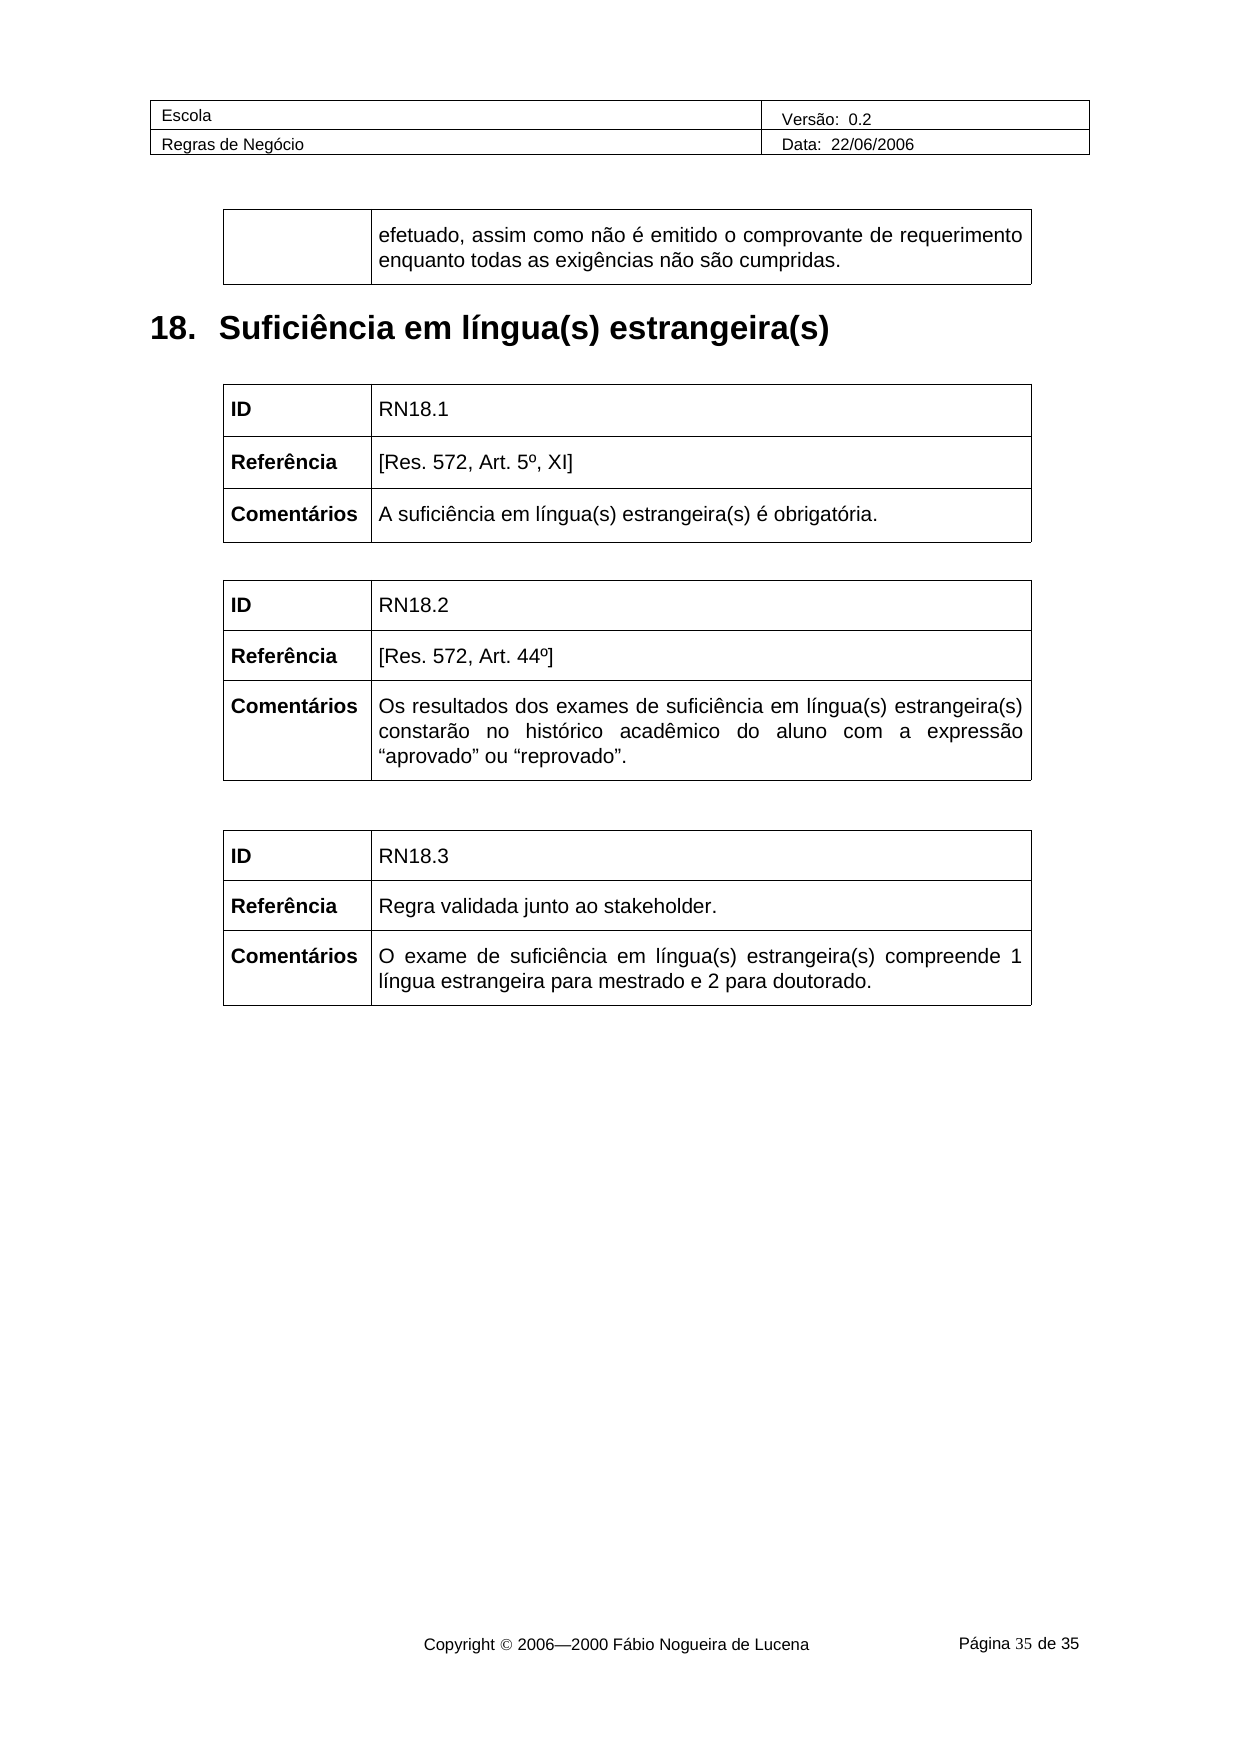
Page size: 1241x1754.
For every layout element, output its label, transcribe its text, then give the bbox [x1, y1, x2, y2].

table_cell [Res. 572, Art. 44º] [372, 631, 1031, 680]
table_cell A suficiência em língua(s) estrangeira(s) é obrigatória. [372, 489, 1031, 542]
table_cell [224, 210, 371, 284]
table_header RN18.3 [372, 831, 1031, 880]
table_cell Comentários [224, 931, 371, 1005]
table_cell [Res. 572, Art. 5º, XI] [372, 437, 1031, 488]
table_cell Referência [224, 437, 371, 488]
table_cell efetuado, assim como não é emitido o comprovante de requerimento enquanto todas as exigências não são cumpridas. [372, 210, 1031, 284]
subtitle Suficiência em língua(s) estrangeira(s) [150, 309, 1090, 346]
table_cell Comentários [224, 681, 371, 780]
table_header RN18.1 [372, 385, 1031, 436]
table_header ID [224, 831, 371, 880]
table_cell O exame de suficiência em língua(s) estrangeira(s) compreende 1 língua estrangeira para mestrado e 2 para doutorado. [372, 931, 1031, 1005]
table_header RN18.2 [372, 581, 1031, 630]
table_cell Os resultados dos exames de suficiência em língua(s) estrangeira(s) constarão no histórico acadêmico do aluno com a expressão “aprovado” ou “reprovado”. [372, 681, 1031, 780]
table_header ID [224, 581, 371, 630]
table_cell Referência [224, 631, 371, 680]
table_cell Referência [224, 881, 371, 930]
table_header ID [224, 385, 371, 436]
table_cell Comentários [224, 489, 371, 542]
table_cell Regra validada junto ao stakeholder. [372, 881, 1031, 930]
